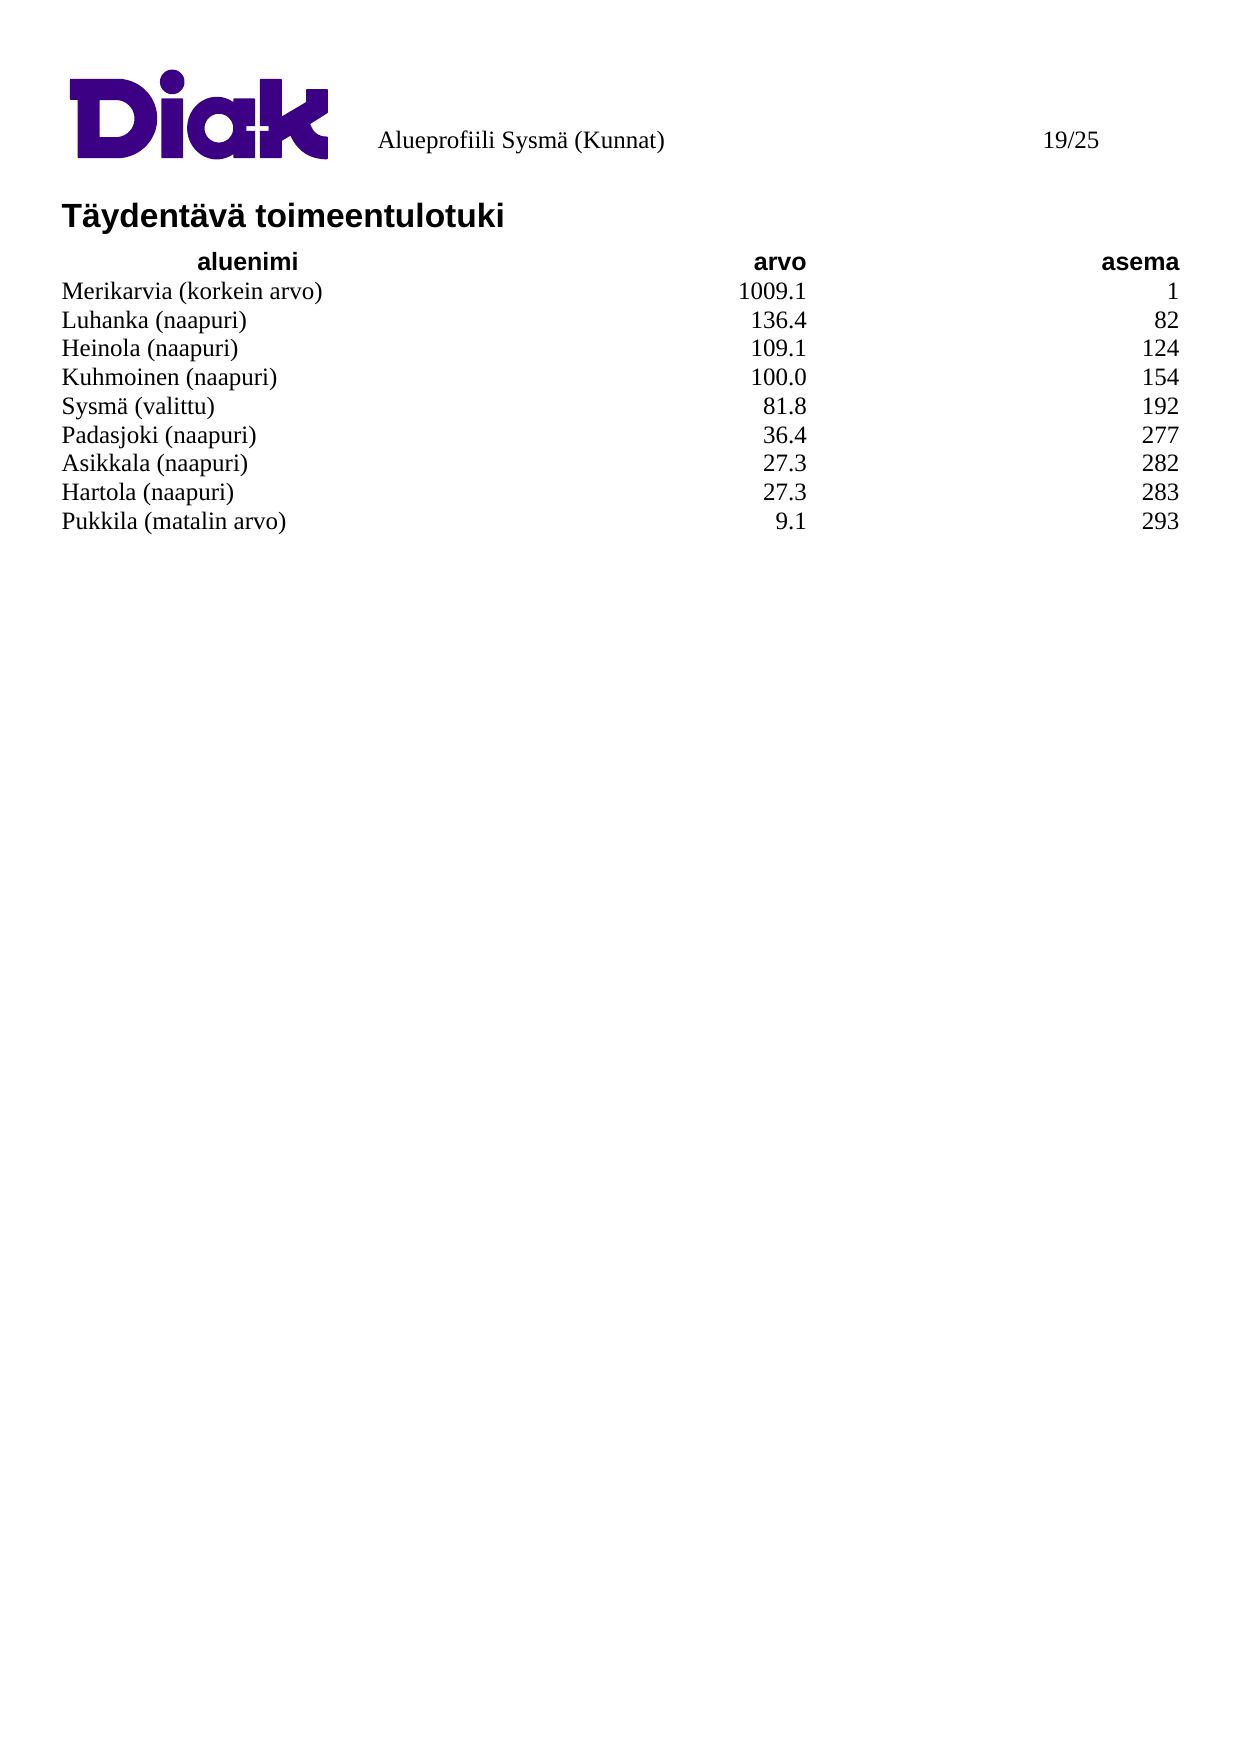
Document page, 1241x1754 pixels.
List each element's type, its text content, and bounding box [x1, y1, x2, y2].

table_header arvo [434, 247, 806, 276]
table_cell 277 [806, 420, 1179, 448]
table_cell Kuhmoinen (naapuri) [61, 362, 434, 391]
table_cell 82 [806, 305, 1179, 333]
table_cell 1 [806, 276, 1179, 305]
table_cell 124 [806, 334, 1179, 362]
table_cell 293 [806, 506, 1179, 535]
table_cell 27.3 [434, 477, 806, 506]
table_cell 81.8 [434, 391, 806, 420]
table_cell 109.1 [434, 334, 806, 362]
table_cell Padasjoki (naapuri) [61, 420, 434, 448]
table_cell Merikarvia (korkein arvo) [61, 276, 434, 305]
table_cell 154 [806, 362, 1179, 391]
table_cell 282 [806, 449, 1179, 477]
table_header aluenimi [61, 247, 434, 276]
table_cell 136.4 [434, 305, 806, 333]
table_cell 283 [806, 477, 1179, 506]
table_header asema [806, 247, 1179, 276]
table_cell Luhanka (naapuri) [61, 305, 434, 333]
table_cell 36.4 [434, 420, 806, 448]
table_cell 192 [806, 391, 1179, 420]
subtitle Täydentävä toimeentulotuki [61, 196, 1179, 235]
table_cell 1009.1 [434, 276, 806, 305]
table_cell 27.3 [434, 449, 806, 477]
table_cell Sysmä (valittu) [61, 391, 434, 420]
table_cell 100.0 [434, 362, 806, 391]
table_cell Pukkila (matalin arvo) [61, 506, 434, 535]
table_cell Hartola (naapuri) [61, 477, 434, 506]
table_cell 9.1 [434, 506, 806, 535]
table_cell Asikkala (naapuri) [61, 449, 434, 477]
table_cell Heinola (naapuri) [61, 334, 434, 362]
